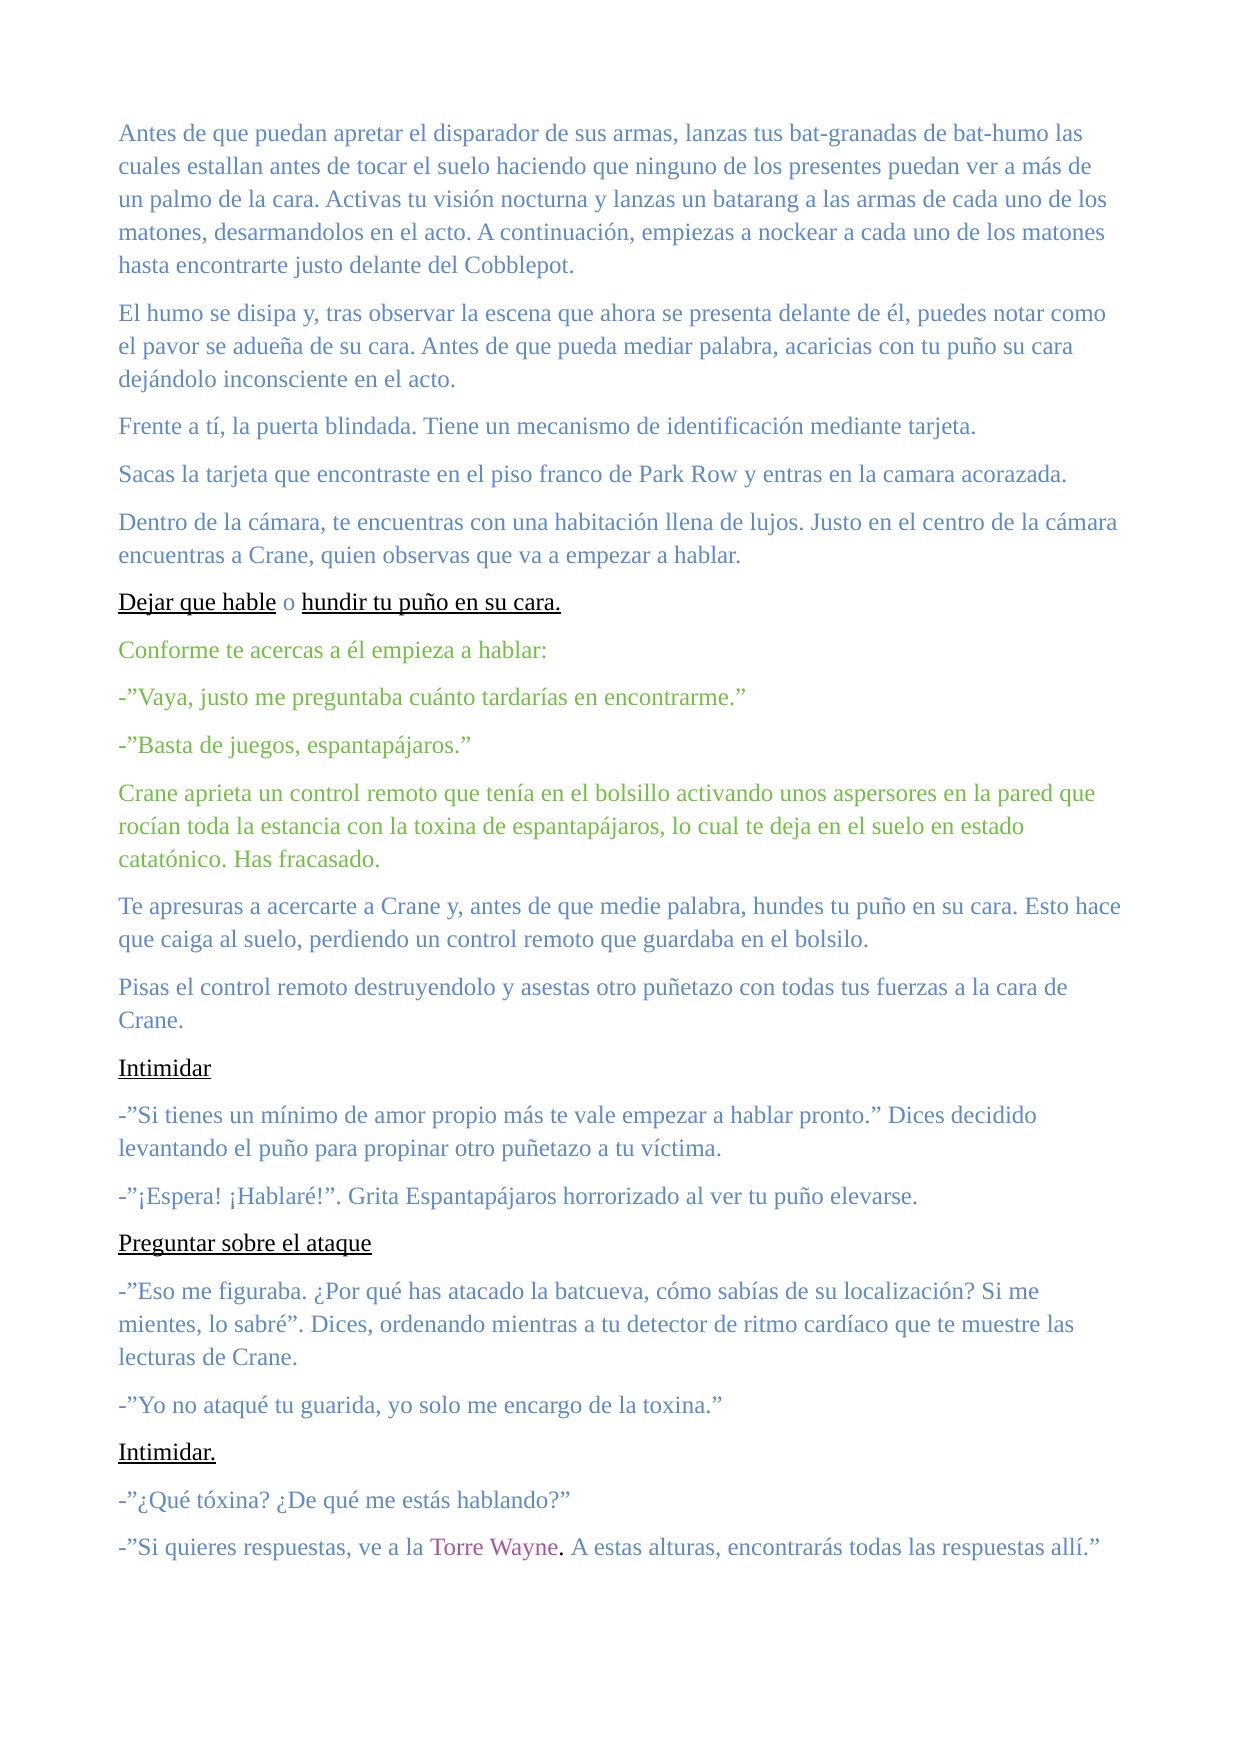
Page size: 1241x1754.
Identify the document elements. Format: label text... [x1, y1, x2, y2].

text Crane aprieta un control remoto que tenía en el bolsillo activando unos aspersores en la pared que rocían toda la estancia con la toxina de espantapájaros, lo cual te deja en el suelo en estado catatónico. Has fracasado. [118, 778, 1122, 872]
text Frente a tí, la puerta blindada. Tiene un mecanismo de identificación mediante tarjeta. [118, 411, 1122, 440]
text Preguntar sobre el ataque [118, 1228, 1122, 1257]
text Dentro de la cámara, te encuentras con una habitación llena de lujos. Justo en el centro de la cámara encuentras a Crane, quien observas que va a empezar a hablar. [118, 507, 1122, 568]
text -”¡Espera! ¡Hablaré!”. Grita Espantapájaros horrorizado al ver tu puño elevarse. [118, 1181, 1122, 1209]
text Intimidar. [118, 1437, 1122, 1466]
text -”Eso me figuraba. ¿Por qué has atacado la batcueva, cómo sabías de su localización? Si me mientes, lo sabré”. Dices, ordenando mientras a tu detector de ritmo cardíaco que te muestre las lecturas de Crane. [118, 1276, 1122, 1371]
text Pisas el control remoto destruyendolo y asestas otro puñetazo con todas tus fuerzas a la cara de Crane. [118, 972, 1122, 1034]
text -”Vaya, justo me preguntaba cuánto tardarías en encontrarme.” [118, 682, 1122, 711]
text Antes de que puedan apretar el disparador de sus armas, lanzas tus bat-granadas de bat-humo las cuales estallan antes de tocar el suelo haciendo que ninguno de los presentes puedan ver a más de un palmo de la cara. Activas tu visión nocturna y lanzas un batarang a las armas de cada uno de los matones, desarmandolos en el acto. A continuación, empiezas a nockear a cada uno de los matones hasta encontrarte justo delante del Cobblepot. [118, 118, 1122, 279]
text Dejar que hable o hundir tu puño en su cara. [118, 587, 1122, 616]
text Sacas la tarjeta que encontraste en el piso franco de Park Row y entras en la camara acorazada. [118, 459, 1122, 488]
text Intimidar [118, 1053, 1122, 1081]
text -”¿Qué tóxina? ¿De qué me estás hablando?” [118, 1485, 1122, 1514]
text -”Si quieres respuestas, ve a la Torre Wayne. A estas alturas, encontrarás todas las respuestas allí.” [118, 1532, 1122, 1561]
text -”Basta de juegos, espantapájaros.” [118, 730, 1122, 759]
text -”Yo no ataqué tu guarida, yo solo me encargo de la toxina.” [118, 1390, 1122, 1418]
text -”Si tienes un mínimo de amor propio más te vale empezar a hablar pronto.” Dices decidido levantando el puño para propinar otro puñetazo a tu víctima. [118, 1100, 1122, 1162]
text Te apresuras a acercarte a Crane y, antes de que medie palabra, hundes tu puño en su cara. Esto hace que caiga al suelo, perdiendo un control remoto que guardaba en el bolsilo. [118, 891, 1122, 953]
text El humo se disipa y, tras observar la escena que ahora se presenta delante de él, puedes notar como el pavor se adueña de su cara. Antes de que pueda mediar palabra, acaricias con tu puño su cara dejándolo inconsciente en el acto. [118, 298, 1122, 393]
text Conforme te acercas a él empieza a hablar: [118, 635, 1122, 664]
